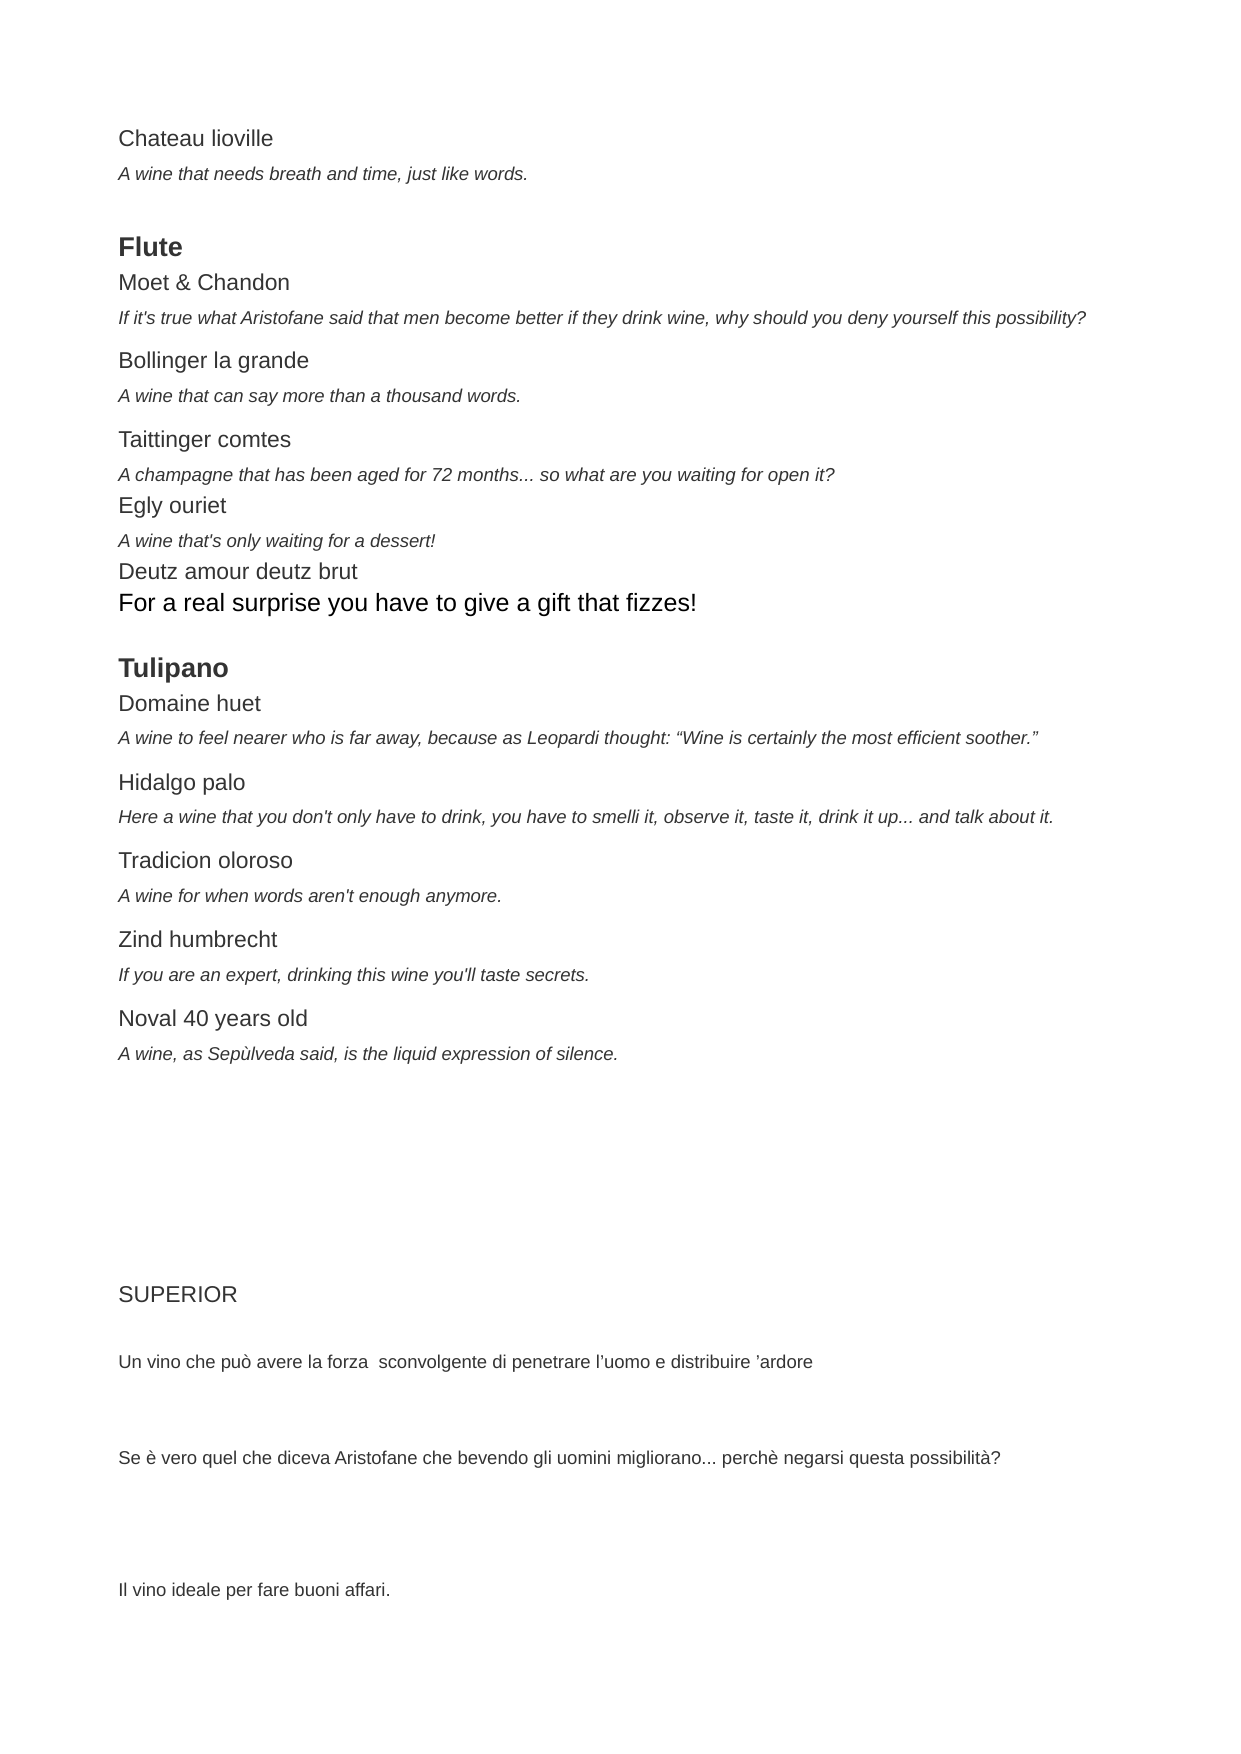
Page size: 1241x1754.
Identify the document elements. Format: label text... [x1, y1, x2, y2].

text Noval 40 years old [118, 998, 1122, 1031]
text Moet & Chandon [118, 262, 1122, 295]
text A champagne that has been aged for 72 months... so what are you waiting for open it? [118, 452, 1122, 485]
text A wine for when words aren't enough anymore. [118, 874, 1122, 907]
text Il vino ideale per fare buoni affari. [118, 1567, 1122, 1600]
text If it's true what Aristofane said that men become better if they drink wine, why should you deny yourself this possibility? [118, 295, 1122, 328]
text Bollinger la grande [118, 341, 1122, 373]
text Egly ouriet [118, 485, 1122, 518]
text Se è vero quel che diceva Aristofane che bevendo gli uomini migliorano... perchè negarsi questa possibilità? [118, 1447, 1122, 1468]
text Zind humbrecht [118, 919, 1122, 952]
text A wine that's only waiting for a dessert! [118, 518, 1122, 551]
text For a real surprise you have to give a gift that fizzes! [118, 584, 1122, 617]
text Flute [118, 229, 1122, 262]
text Deutz amour deutz brut [118, 551, 1122, 584]
text A wine that can say more than a thousand words. [118, 373, 1122, 406]
text A wine, as Sepùlveda said, is the liquid expression of silence. [118, 1031, 1122, 1064]
text SUPERIOR [118, 1274, 1122, 1307]
text Domaine huet [118, 683, 1122, 716]
text Tulipano [118, 650, 1122, 683]
text Taittinger comtes [118, 419, 1122, 452]
text A wine that needs breath and time, just like words. [118, 151, 1122, 184]
text Here a wine that you don't only have to drink, you have to smelli it, observe it, taste it, drink it up... and talk about it. [118, 795, 1122, 828]
text A wine to feel nearer who is far away, because as Leopardi thought: “Wine is certainly the most efficient soother.” [118, 716, 1122, 749]
text Tradicion oloroso [118, 841, 1122, 874]
text Un vino che può avere la forza sconvolgente di penetrare l’uomo e distribuire ’ardore [118, 1340, 1122, 1373]
text Hidalgo palo [118, 762, 1122, 795]
text If you are an expert, drinking this wine you'll taste secrets. [118, 952, 1122, 985]
text Chateau lioville [118, 118, 1122, 151]
